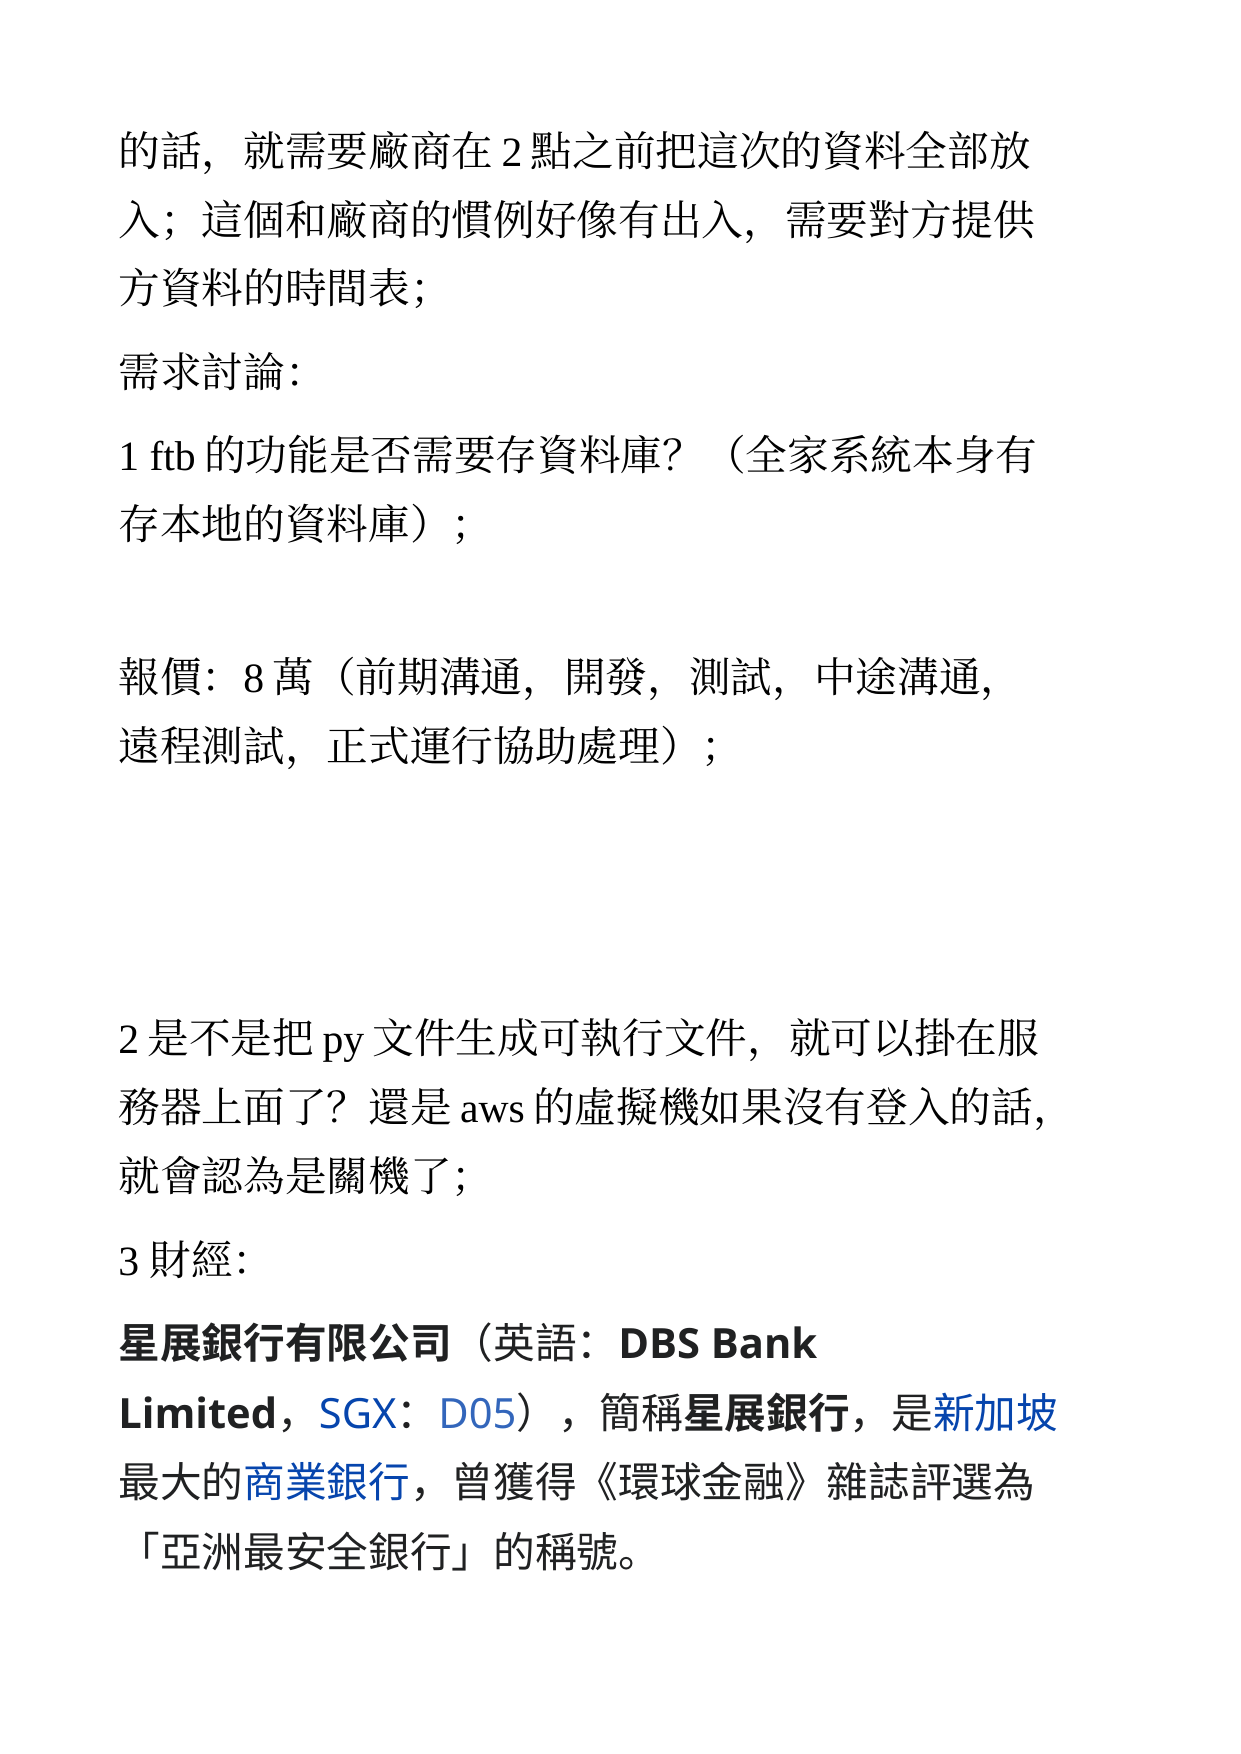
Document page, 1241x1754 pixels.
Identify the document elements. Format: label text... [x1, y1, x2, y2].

text 2是不是把py文件生成可執行文件，就可以掛在服務器上面了？還是aws的虛擬機如果沒有登入的話，就會認為是關機了； [118, 1006, 1063, 1204]
text 星展銀行有限公司（英語：DBS Bank Limited，SGX：D05），簡稱星展銀行，是新加坡最大的商業銀行，曾獲得《環球金融》雜誌評選為「亞洲最安全銀行」的稱號。 [118, 1311, 1063, 1579]
text 1 ftb的功能是否需要存資料庫？（全家系統本身有存本地的資料庫）； [118, 423, 1063, 551]
text 3 財經： [118, 1227, 1063, 1287]
text 需求討論： [118, 339, 1063, 399]
text 報價：8萬（前期溝通，開發，測試，中途溝通，遠程測試，正式運行協助處理）； [118, 645, 1063, 773]
text 的話，就需要廠商在2點之前把這次的資料全部放入；這個和廠商的慣例好像有出入，需要對方提供方資料的時間表； [118, 118, 1063, 316]
